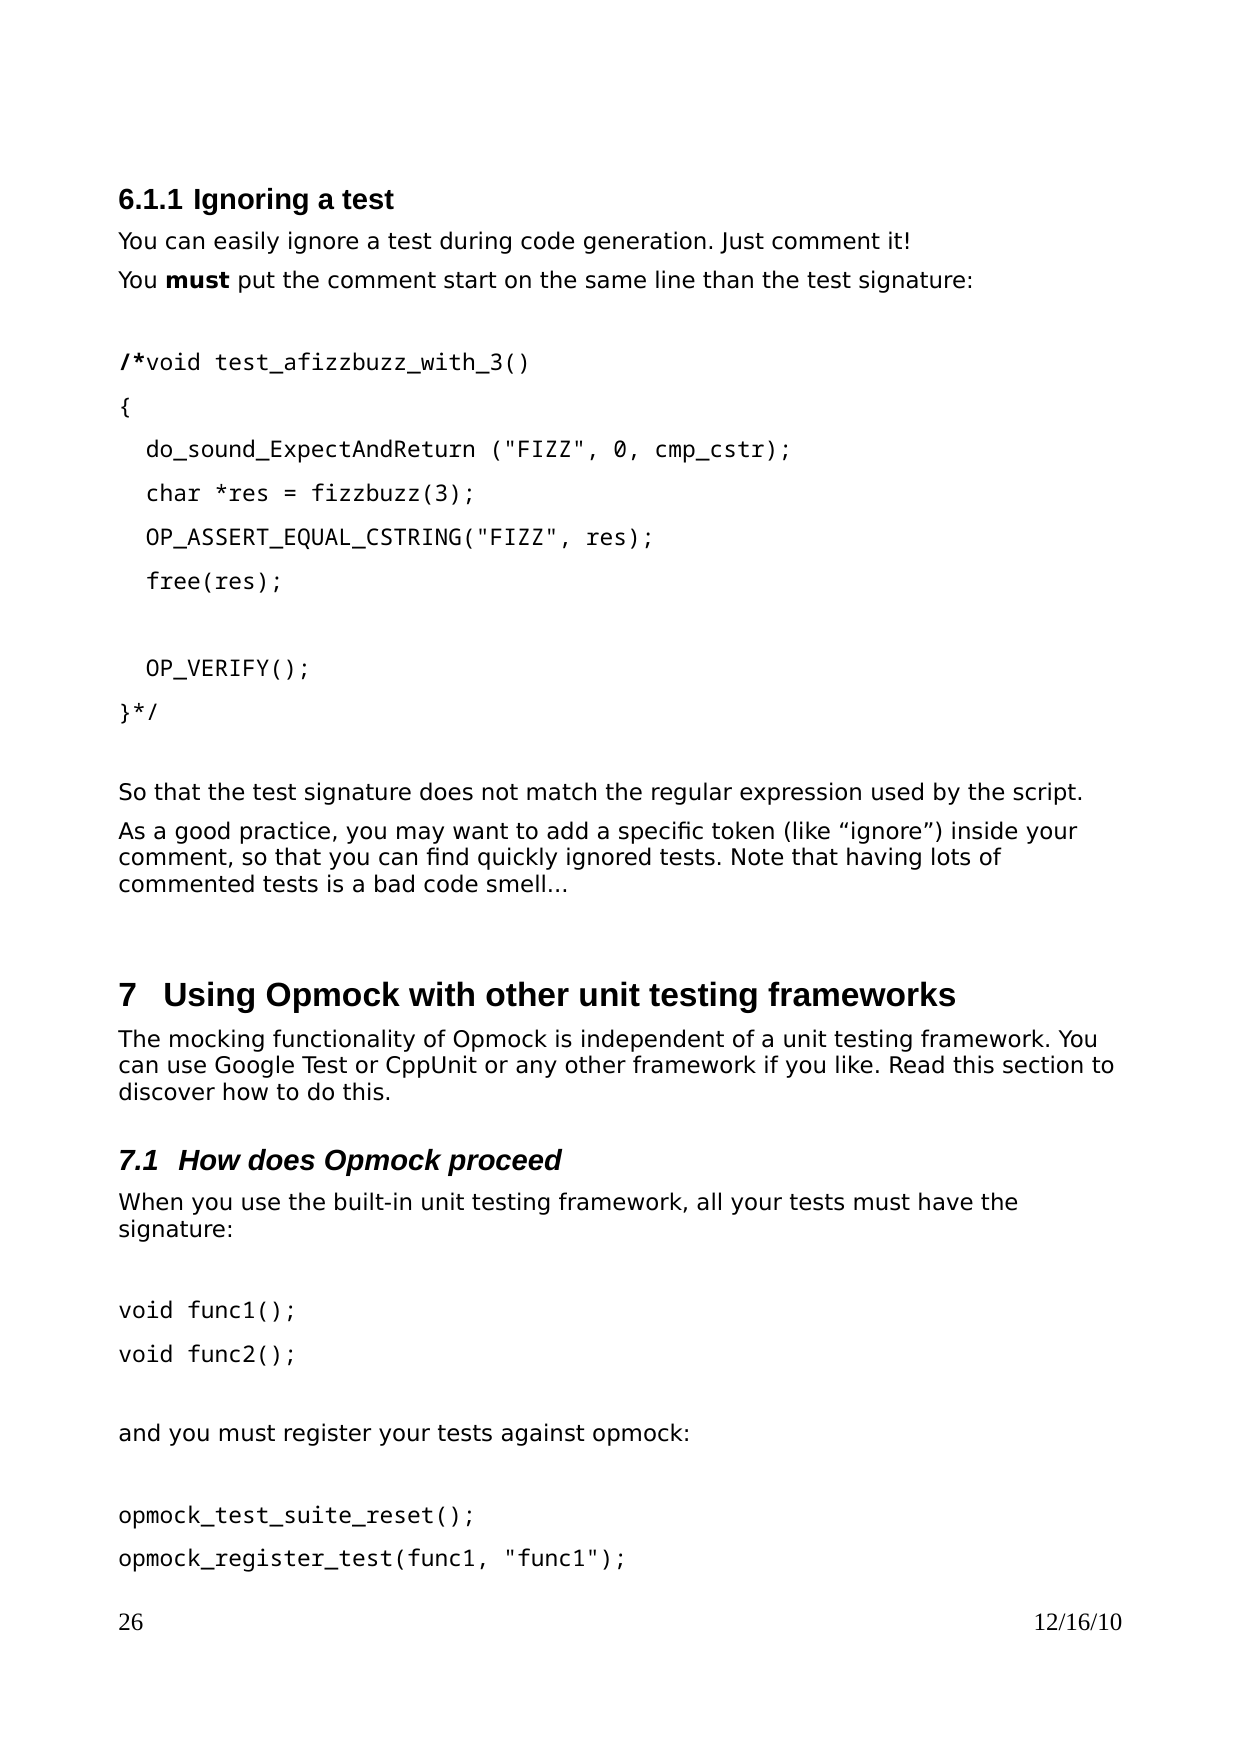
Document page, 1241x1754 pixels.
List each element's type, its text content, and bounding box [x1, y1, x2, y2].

text OP_VERIFY(); [118, 652, 1122, 683]
text void func1(); [118, 1294, 1122, 1326]
text The mocking functionality of Opmock is independent of a unit testing framework. You can use Google Test or CppUnit or any other framework if you like. Read this section to discover how to do this. [118, 1026, 1122, 1106]
text OP_ASSERT_EQUAL_CSTRING("FIZZ", res); [118, 521, 1122, 552]
text free(res); [118, 564, 1122, 596]
text You can easily ignore a test during code generation. Just comment it! [118, 228, 1122, 255]
text So that the test signature does not match the regular expression used by the script. [118, 779, 1122, 805]
subtitle Ignoring a test [118, 182, 1122, 216]
text opmock_register_test(func1, "func1"); [118, 1542, 1122, 1573]
text You must put the comment start on the same line than the test signature: [118, 267, 1122, 294]
text do_sound_ExpectAndReturn ("FIZZ", 0, cmp_cstr); [118, 433, 1122, 464]
text }*/ [118, 696, 1122, 727]
subtitle Using Opmock with other unit testing frameworks [118, 974, 1122, 1013]
text char *res = fizzbuzz(3); [118, 477, 1122, 508]
subtitle How does Opmock proceed [118, 1143, 1122, 1177]
text void func2(); [118, 1338, 1122, 1369]
text When you use the built-in unit testing framework, all your tests must have the signature: [118, 1189, 1122, 1243]
text opmock_test_suite_reset(); [118, 1498, 1122, 1530]
text { [118, 389, 1122, 421]
text /*void test_afizzbuzz_with_3() [118, 346, 1122, 377]
text As a good practice, you may want to add a specific token (like “ignore”) inside your comment, so that you can find quickly ignored tests. Note that having lots of commented tests is a bad code smell... [118, 818, 1122, 898]
text and you must register your tests against opmock: [118, 1420, 1122, 1447]
